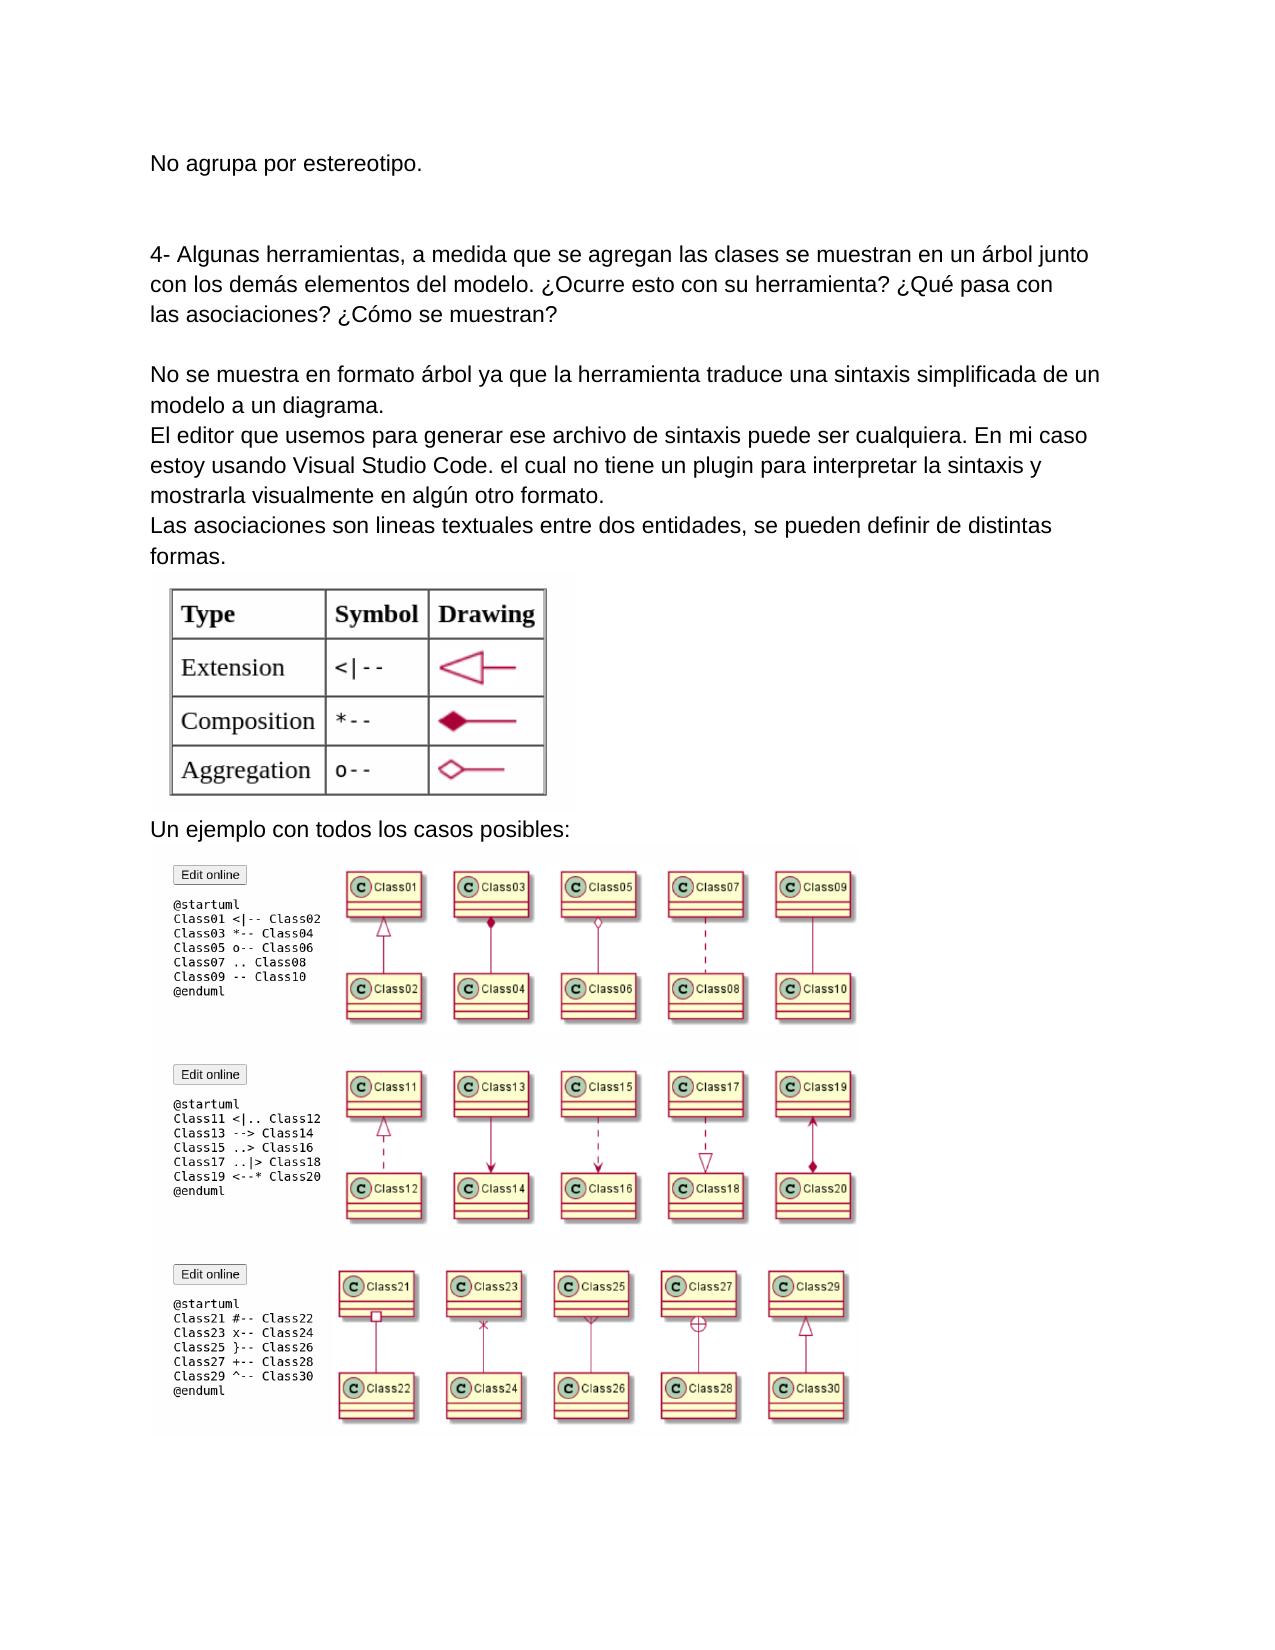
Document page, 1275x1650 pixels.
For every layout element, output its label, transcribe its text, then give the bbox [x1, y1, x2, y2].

text con los demás elementos del modelo. ¿Ocurre esto con su herramienta? ¿Qué pasa con [150, 271, 1125, 297]
picture [150, 572, 576, 812]
text 4- Algunas herramientas, a medida que se agregan las clases se muestran en un árbol junto [150, 241, 1125, 267]
text Las asociaciones son lineas textuales entre dos entidades, se pueden definir de distintas formas. [150, 512, 1125, 569]
text Un ejemplo con todos los casos posibles: [150, 816, 1125, 842]
text las asociaciones? ¿Cómo se muestran? [150, 301, 1125, 327]
picture [150, 845, 860, 1436]
text El editor que usemos para generar ese archivo de sintaxis puede ser cualquiera. En mi caso estoy usando Visual Studio Code. el cual no tiene un plugin para interpretar la sintaxis y mostrarla visualmente en algún otro formato. [150, 422, 1125, 509]
text No agrupa por estereotipo. [150, 150, 1125, 176]
text No se muestra en formato árbol ya que la herramienta traduce una sintaxis simplificada de un modelo a un diagrama. [150, 361, 1125, 418]
